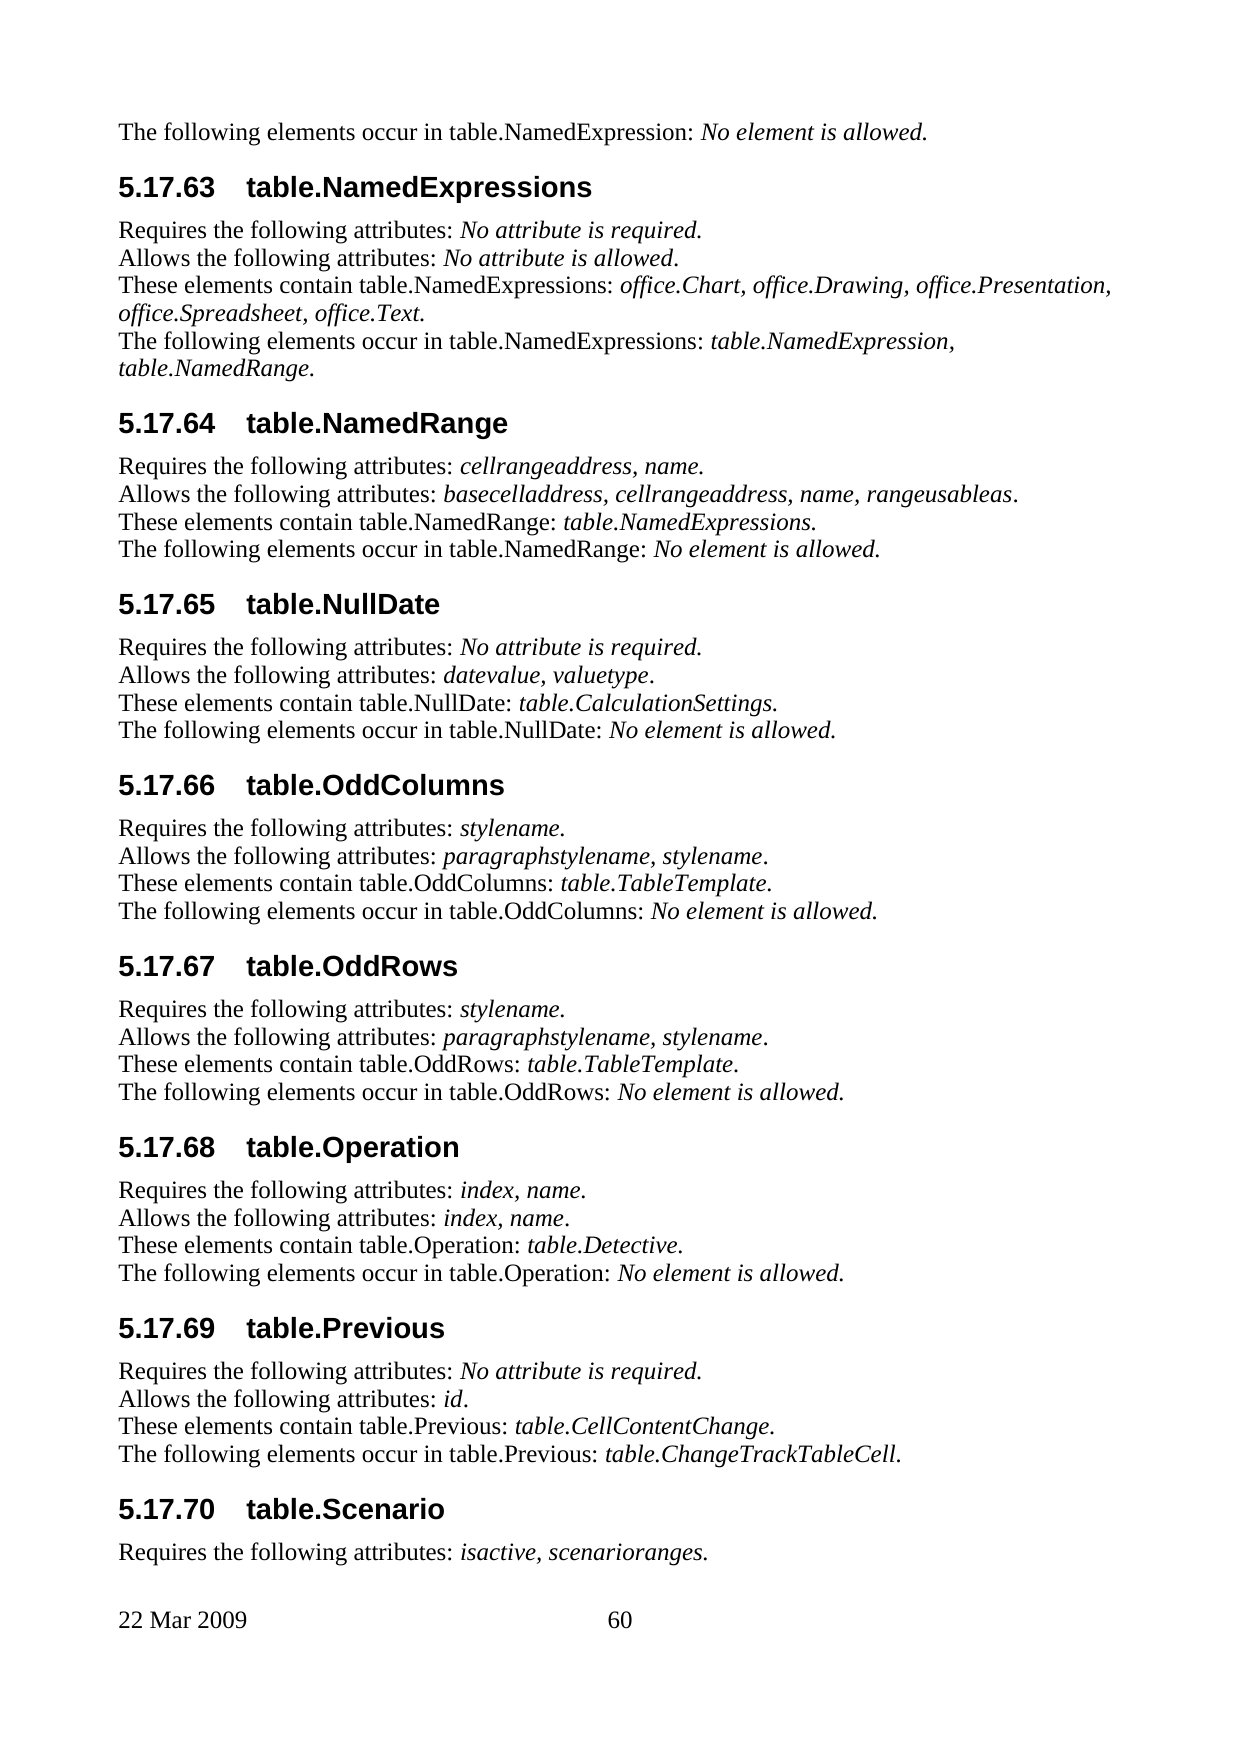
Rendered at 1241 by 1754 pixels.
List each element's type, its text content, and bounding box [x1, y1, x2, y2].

subtitle table.NamedRange [118, 407, 1122, 440]
text Requires the following attributes: No attribute is required. [118, 633, 1122, 661]
text Requires the following attributes: stylename. [118, 814, 1122, 842]
subtitle table.Previous [118, 1312, 1122, 1344]
subtitle table.Scenario [118, 1493, 1122, 1525]
text The following elements occur in table.NamedExpression: No element is allowed. [118, 118, 1122, 146]
text Requires the following attributes: isactive, scenarioranges. [118, 1538, 1122, 1566]
text Allows the following attributes: paragraphstylename, stylename. [118, 842, 1122, 869]
text The following elements occur in table.OddColumns: No element is allowed. [118, 897, 1122, 925]
text Requires the following attributes: No attribute is required. [118, 1357, 1122, 1385]
subtitle table.OddColumns [118, 769, 1122, 802]
text These elements contain table.NamedRange: table.NamedExpressions. [118, 508, 1122, 535]
text These elements contain table.OddRows: table.TableTemplate. [118, 1051, 1122, 1078]
subtitle table.NullDate [118, 588, 1122, 621]
text Allows the following attributes: basecelladdress, cellrangeaddress, name, rangeusableas. [118, 480, 1122, 508]
text Requires the following attributes: index, name. [118, 1176, 1122, 1204]
text These elements contain table.Previous: table.CellContentChange. [118, 1412, 1122, 1440]
text The following elements occur in table.Operation: No element is allowed. [118, 1259, 1122, 1287]
text Requires the following attributes: No attribute is required. [118, 216, 1122, 244]
text The following elements occur in table.Previous: table.ChangeTrackTableCell. [118, 1440, 1122, 1468]
text These elements contain table.NullDate: table.CalculationSettings. [118, 689, 1122, 716]
text Allows the following attributes: id. [118, 1385, 1122, 1412]
text The following elements occur in table.NamedRange: No element is allowed. [118, 535, 1122, 563]
text The following elements occur in table.NullDate: No element is allowed. [118, 716, 1122, 744]
subtitle table.NamedExpressions [118, 171, 1122, 203]
text These elements contain table.Operation: table.Detective. [118, 1231, 1122, 1259]
text Requires the following attributes: stylename. [118, 995, 1122, 1023]
text Allows the following attributes: index, name. [118, 1204, 1122, 1231]
subtitle table.Operation [118, 1131, 1122, 1163]
text Allows the following attributes: datevalue, valuetype. [118, 661, 1122, 689]
text The following elements occur in table.NamedExpressions: table.NamedExpression, table.NamedRange. [118, 327, 1122, 382]
text Allows the following attributes: No attribute is allowed. [118, 244, 1122, 271]
text The following elements occur in table.OddRows: No element is allowed. [118, 1078, 1122, 1106]
text These elements contain table.OddColumns: table.TableTemplate. [118, 869, 1122, 897]
text Allows the following attributes: paragraphstylename, stylename. [118, 1023, 1122, 1051]
subtitle table.OddRows [118, 950, 1122, 983]
text These elements contain table.NamedExpressions: office.Chart, office.Drawing, office.Presentation, office.Spreadsheet, office.Text. [118, 271, 1122, 327]
text Requires the following attributes: cellrangeaddress, name. [118, 452, 1122, 480]
